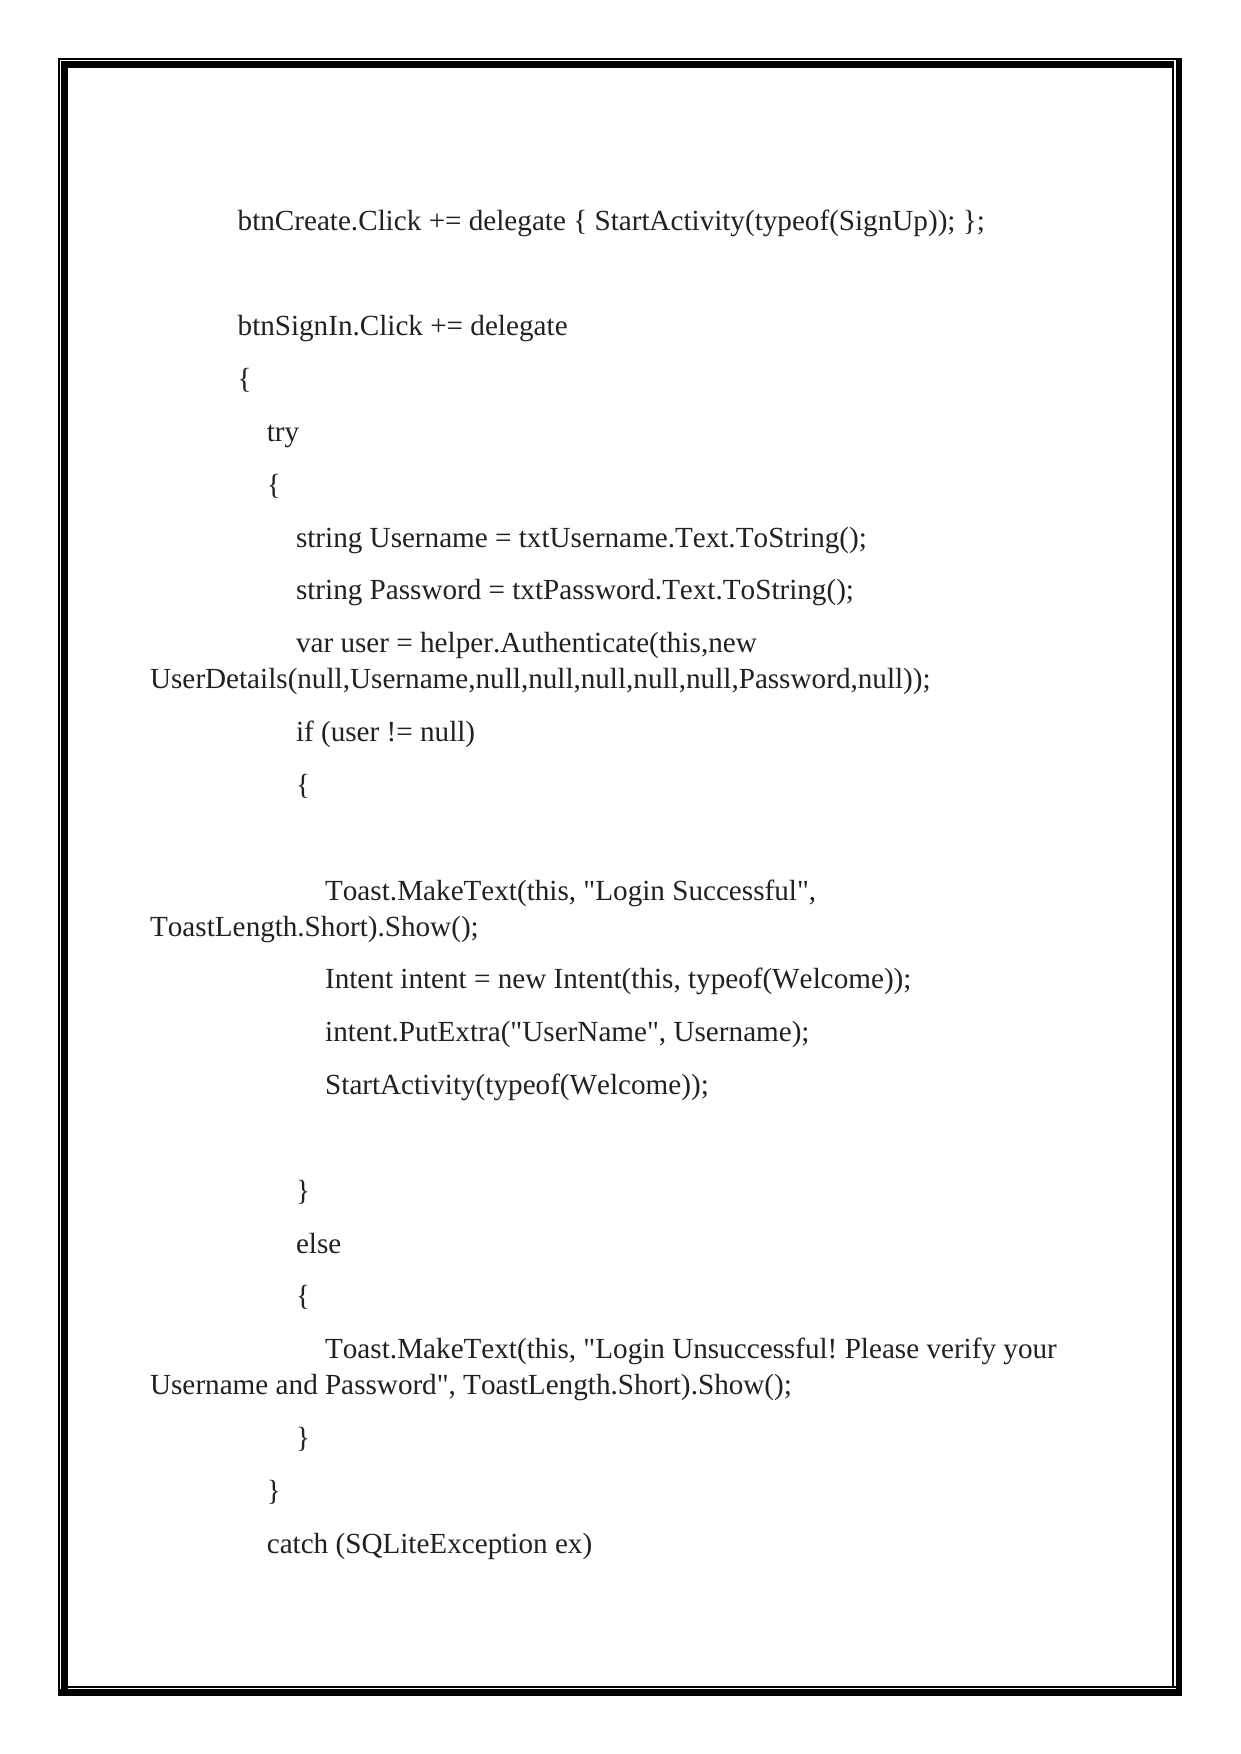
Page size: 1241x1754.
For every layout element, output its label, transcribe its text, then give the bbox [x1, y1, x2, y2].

text Toast.MakeText(this, "Login Successful", ToastLength.Short).Show(); [150, 873, 1090, 942]
text } [150, 1420, 1090, 1454]
text Toast.MakeText(this, "Login Unsuccessful! Please verify your Username and Password", ToastLength.Short).Show(); [150, 1331, 1090, 1401]
text } [150, 1473, 1090, 1507]
text catch (SQLiteException ex) [150, 1526, 1090, 1559]
text { [150, 1278, 1090, 1312]
text try [150, 414, 1090, 448]
text { [150, 467, 1090, 500]
text string Username = txtUsername.Text.ToString(); [150, 520, 1090, 553]
text { [150, 767, 1090, 801]
text if (user != null) [150, 714, 1090, 748]
text var user = helper.Authenticate(this,new UserDetails(null,Username,null,null,null,null,null,Password,null)); [150, 625, 1090, 695]
text } [150, 1173, 1090, 1206]
text StartActivity(typeof(Welcome)); [150, 1067, 1090, 1101]
text intent.PutExtra("UserName", Username); [150, 1014, 1090, 1048]
text Intent intent = new Intent(this, typeof(Welcome)); [150, 962, 1090, 995]
text else [150, 1226, 1090, 1259]
text btnSignIn.Click += delegate [150, 308, 1090, 342]
text string Password = txtPassword.Text.ToString(); [150, 572, 1090, 606]
text { [150, 361, 1090, 395]
text btnCreate.Click += delegate { StartActivity(typeof(SignUp)); }; [150, 203, 1090, 236]
